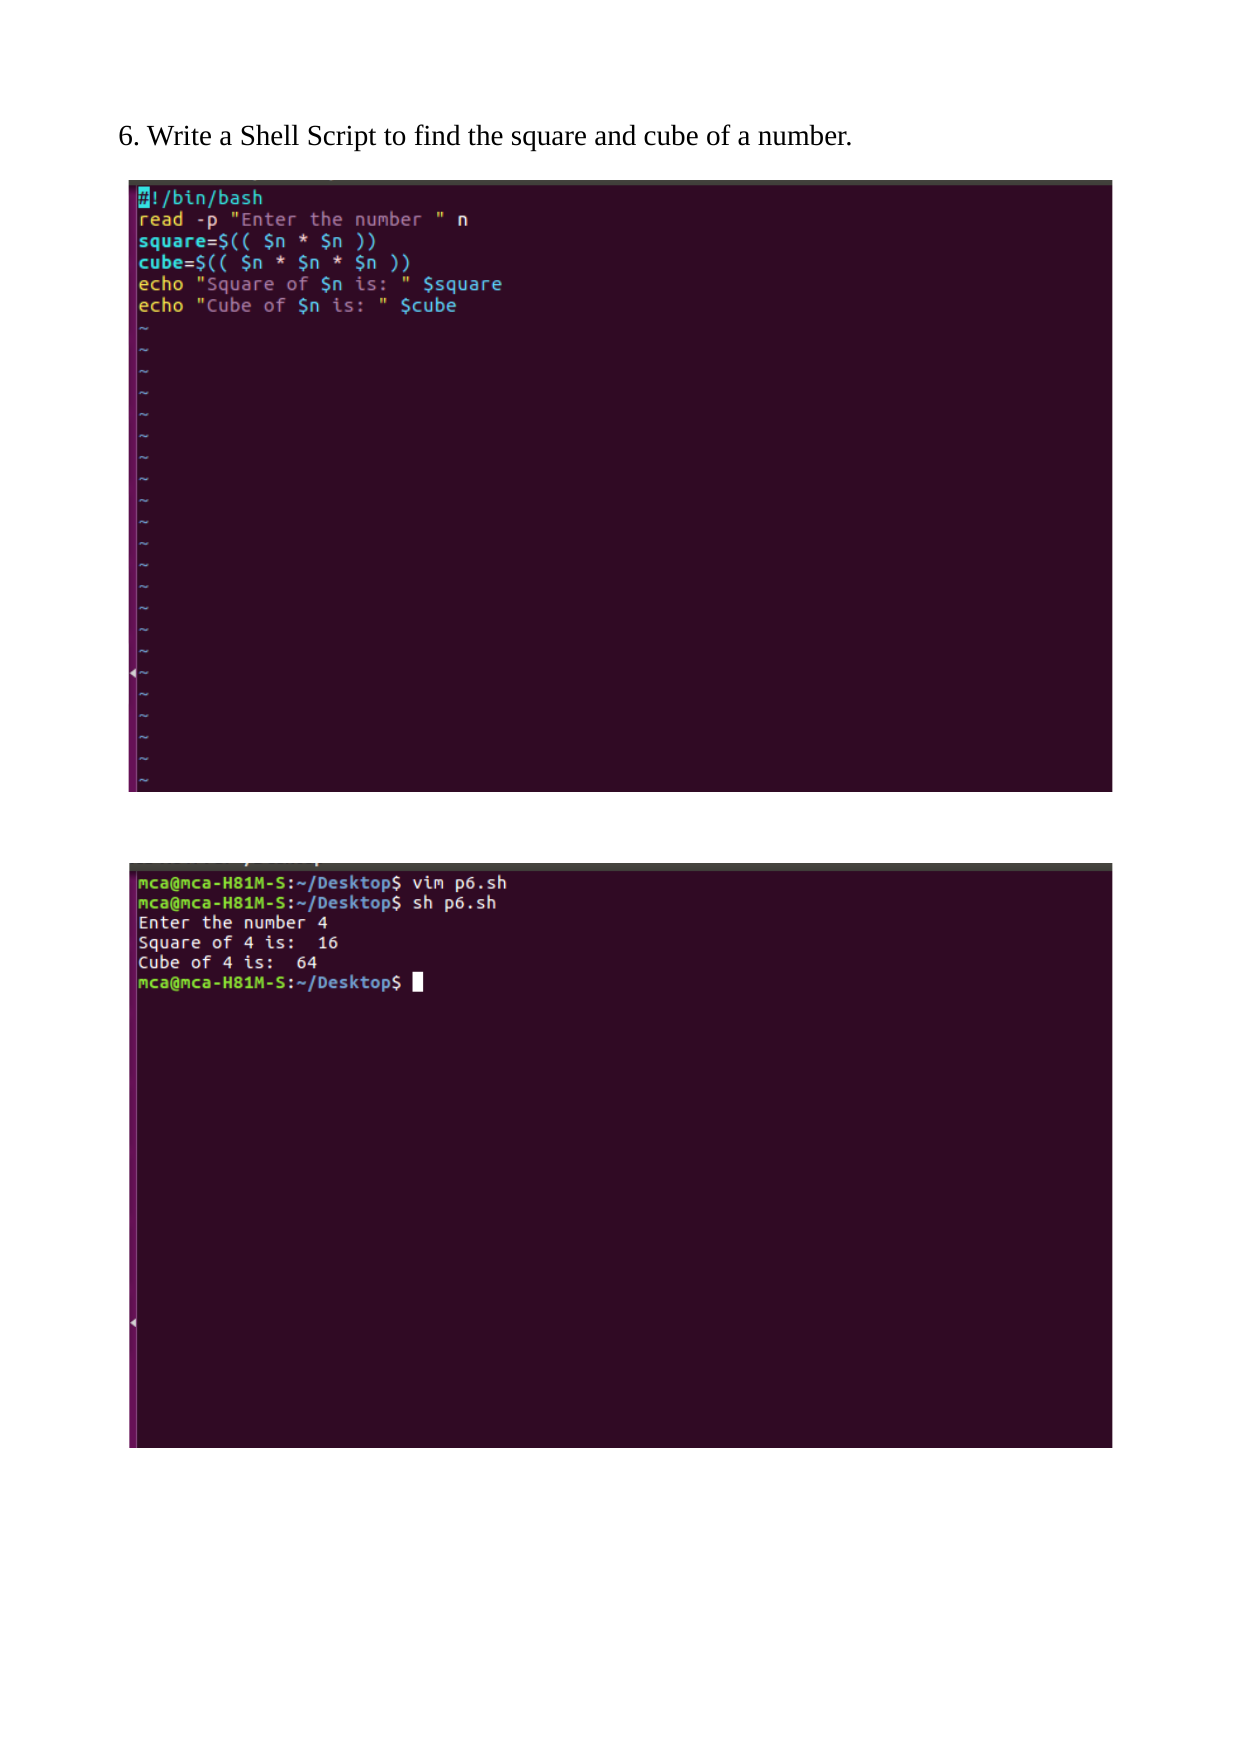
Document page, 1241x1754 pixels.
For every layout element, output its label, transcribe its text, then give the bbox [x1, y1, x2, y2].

text 6. Write a Shell Script to find the square and cube of a number. [118, 118, 1122, 152]
picture [128, 180, 873, 792]
picture [129, 863, 1113, 1448]
